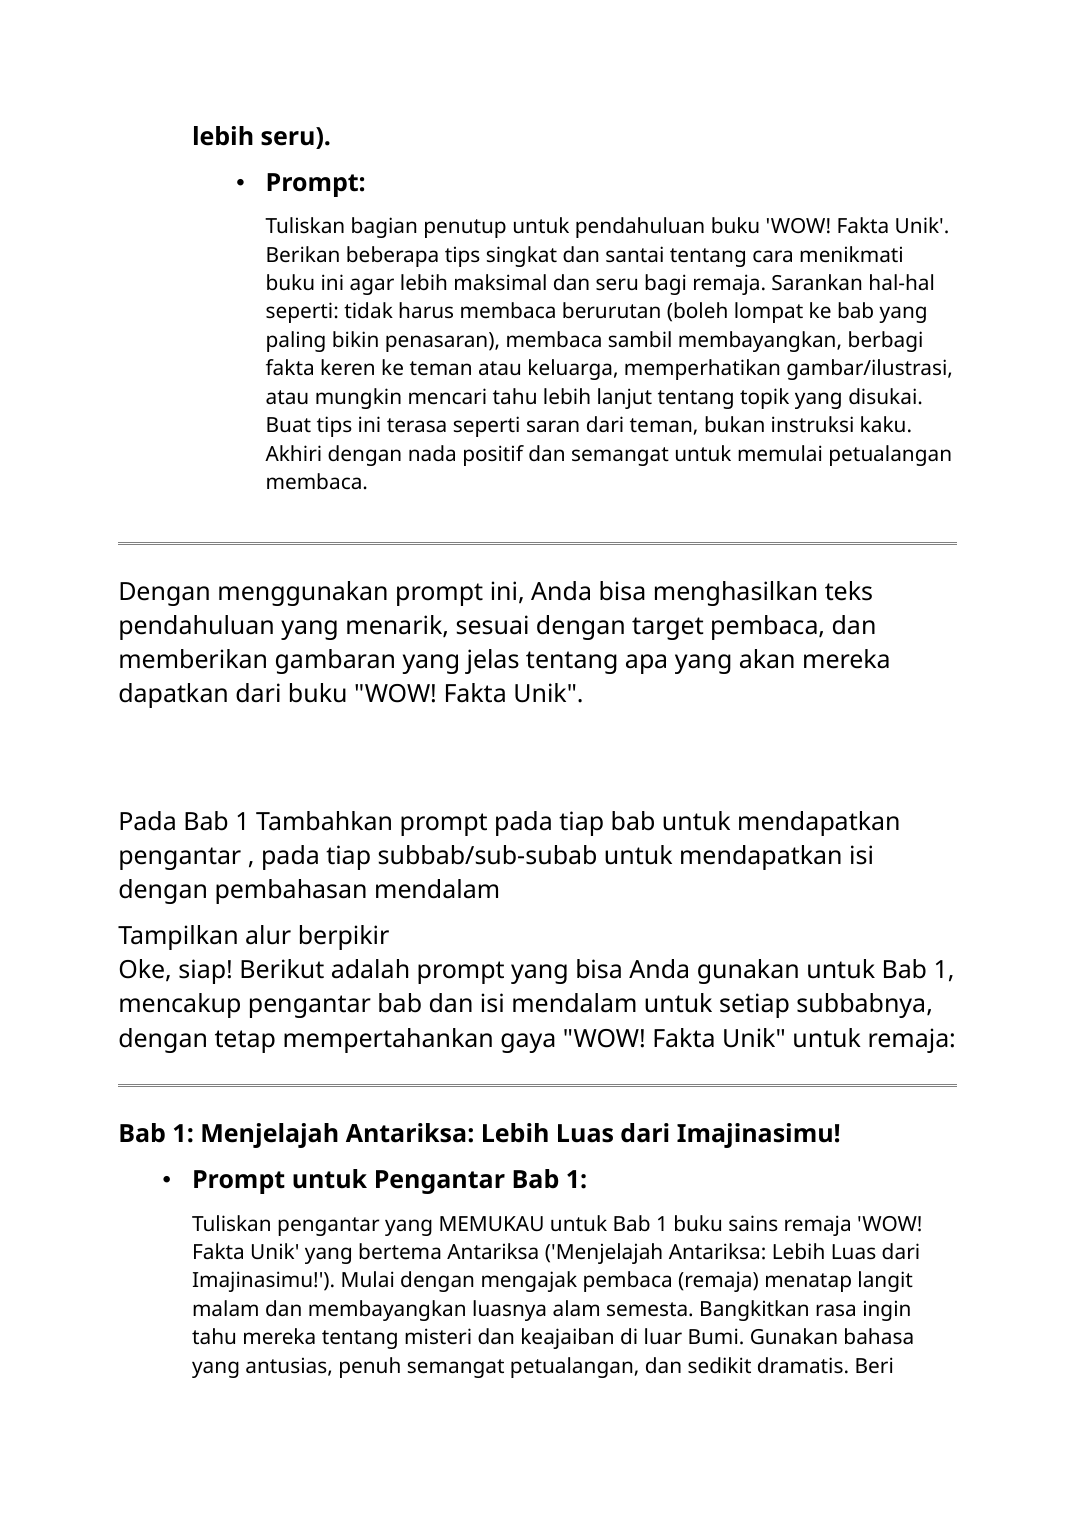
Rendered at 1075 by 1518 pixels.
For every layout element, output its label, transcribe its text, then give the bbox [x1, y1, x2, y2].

text Dengan menggunakan prompt ini, Anda bisa menghasilkan teks pendahuluan yang menarik, sesuai dengan target pembaca, dan memberikan gambaran yang jelas tentang apa yang akan mereka dapatkan dari buku "WOW! Fakta Unik". [118, 574, 957, 710]
list Prompt: [236, 165, 957, 199]
list Prompt untuk Pengantar Bab 1: [162, 1162, 957, 1196]
text Tampilkan alur berpikir [118, 918, 957, 952]
text Bab 1: Menjelajah Antariksa: Lebih Luas dari Imajinasimu! [118, 1116, 957, 1150]
text Oke, siap! Berikut adalah prompt yang bisa Anda gunakan untuk Bab 1, mencakup pengantar bab dan isi mendalam untuk setiap subbabnya, dengan tetap mempertahankan gaya "WOW! Fakta Unik" untuk remaja: [118, 952, 957, 1054]
list Tuliskan bagian penutup untuk pendahuluan buku 'WOW! Fakta Unik'. Berikan beberapa tips singkat dan santai tentang cara menikmati buku ini agar lebih maksimal dan seru bagi remaja. Sarankan hal-hal seperti: tidak harus membaca berurutan (boleh lompat ke bab yang paling bikin penasaran), membaca sambil membayangkan, berbagi fakta keren ke teman atau keluarga, memperhatikan gambar/ilustrasi, atau mungkin mencari tahu lebih lanjut tentang topik yang disukai. Buat tips ini terasa seperti saran dari teman, bukan instruksi kaku. Akhiri dengan nada positif dan semangat untuk memulai petualangan membaca. [236, 211, 957, 496]
text Pada Bab 1 Tambahkan prompt pada tiap bab untuk mendapatkan pengantar , pada tiap subbab/sub-subab untuk mendapatkan isi dengan pembahasan mendalam [118, 803, 957, 906]
list lebih seru). [162, 118, 957, 152]
list Tuliskan pengantar yang MEMUKAU untuk Bab 1 buku sains remaja 'WOW! Fakta Unik' yang bertema Antariksa ('Menjelajah Antariksa: Lebih Luas dari Imajinasimu!'). Mulai dengan mengajak pembaca (remaja) menatap langit malam dan membayangkan luasnya alam semesta. Bangkitkan rasa ingin tahu mereka tentang misteri dan keajaiban di luar Bumi. Gunakan bahasa yang antusias, penuh semangat petualangan, dan sedikit dramatis. Beri [162, 1209, 957, 1379]
